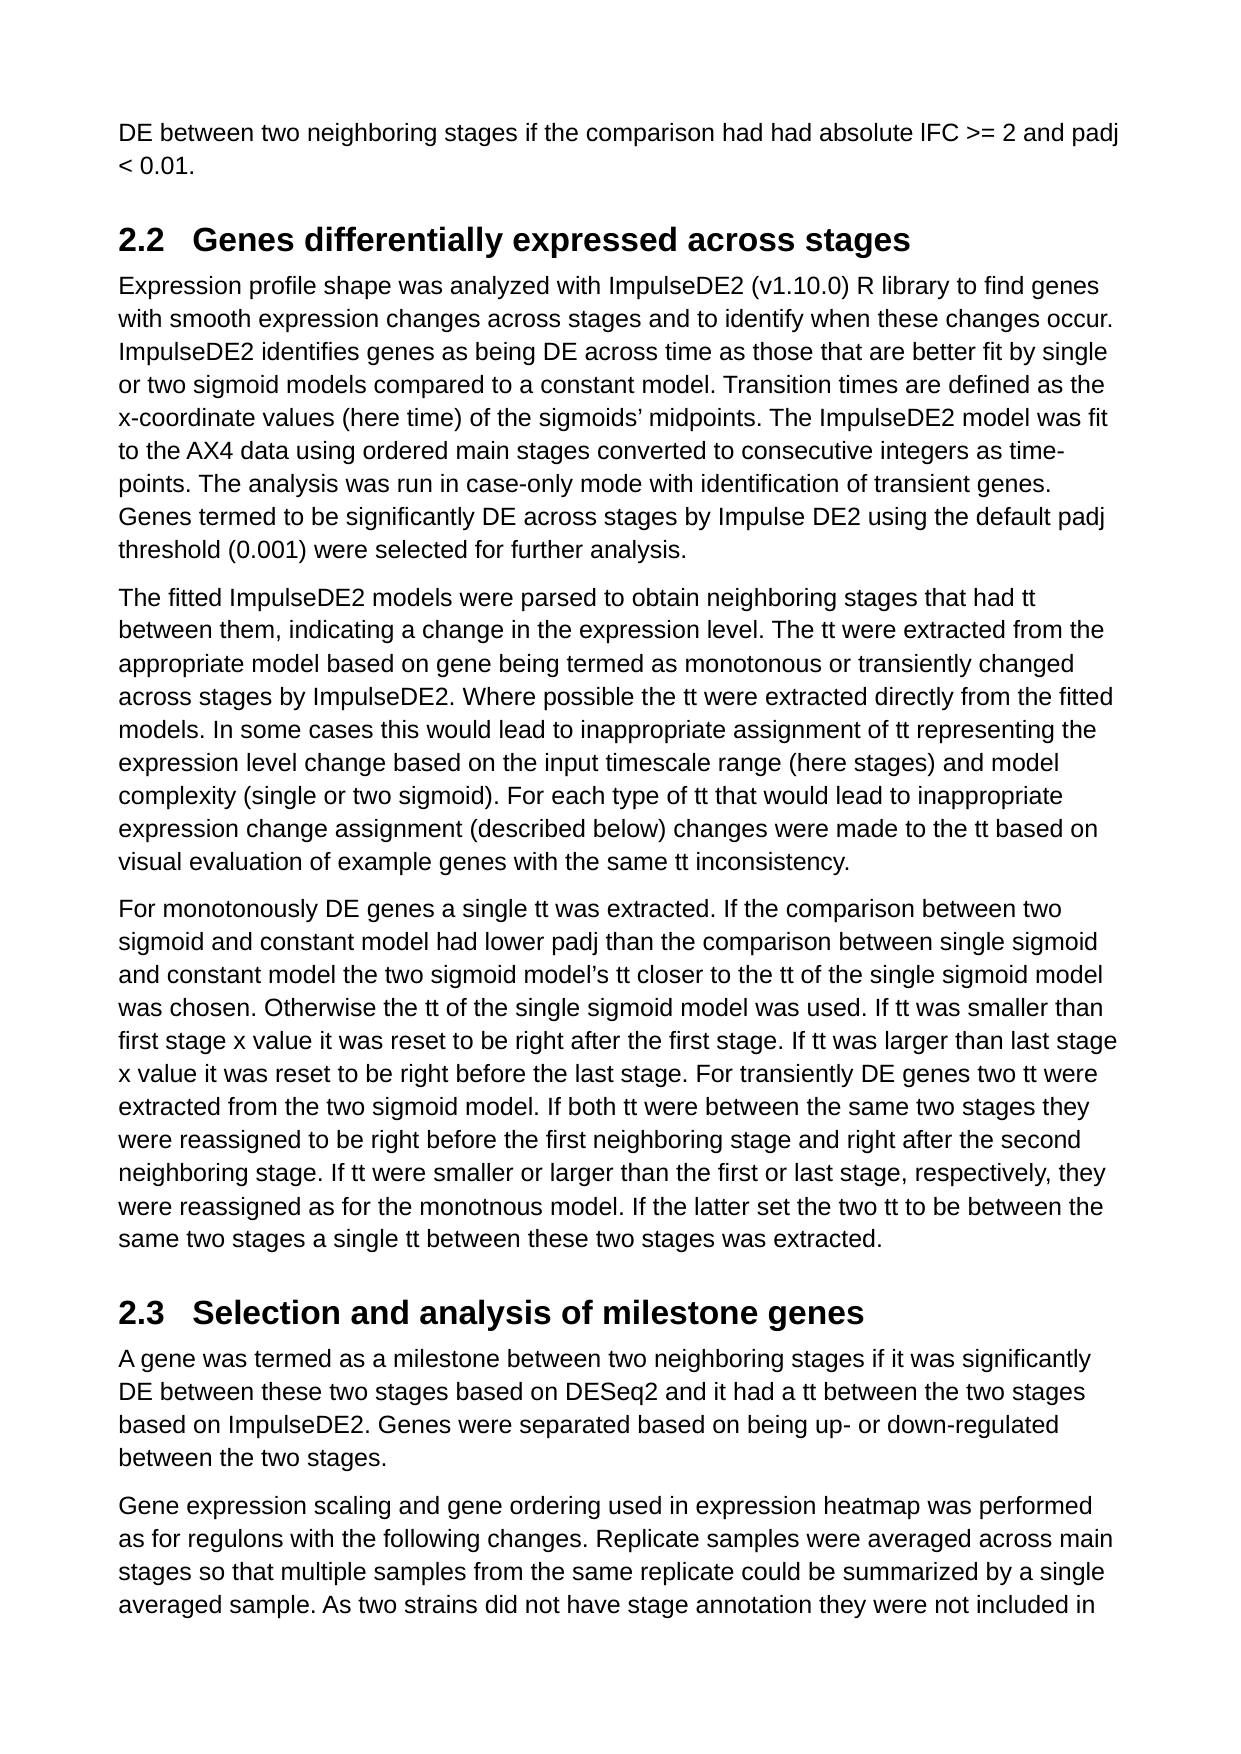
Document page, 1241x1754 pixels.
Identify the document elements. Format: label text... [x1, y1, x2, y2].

subtitle Genes differentially expressed across stages [118, 219, 1122, 258]
text DE between two neighboring stages if the comparison had had absolute lFC >= 2 and padj < 0.01. [118, 118, 1122, 180]
subtitle Selection and analysis of milestone genes [118, 1293, 1122, 1332]
text Expression profile shape was analyzed with ImpulseDE2 (v1.10.0) R library to find genes with smooth expression changes across stages and to identify when these changes occur. ImpulseDE2 identifies genes as being DE across time as those that are better fit by single or two sigmoid models compared to a constant model. Transition times are defined as the x-coordinate values (here time) of the sigmoids’ midpoints. The ImpulseDE2 model was fit to the AX4 data using ordered main stages converted to consecutive integers as time-points. The analysis was run in case-only mode with identification of transient genes. Genes termed to be significantly DE across stages by Impulse DE2 using the default padj threshold (0.001) were selected for further analysis. [118, 271, 1122, 564]
text The fitted ImpulseDE2 models were parsed to obtain neighboring stages that had tt between them, indicating a change in the expression level. The tt were extracted from the appropriate model based on gene being termed as monotonous or transiently changed across stages by ImpulseDE2. Where possible the tt were extracted directly from the fitted models. In some cases this would lead to inappropriate assignment of tt representing the expression level change based on the input timescale range (here stages) and model complexity (single or two sigmoid). For each type of tt that would lead to inappropriate expression change assignment (described below) changes were made to the tt based on visual evaluation of example genes with the same tt inconsistency. [118, 582, 1122, 875]
text For monotonously DE genes a single tt was extracted. If the comparison between two sigmoid and constant model had lower padj than the comparison between single sigmoid and constant model the two sigmoid model’s tt closer to the tt of the single sigmoid model was chosen. Otherwise the tt of the single sigmoid model was used. If tt was smaller than first stage x value it was reset to be right after the first stage. If tt was larger than last stage x value it was reset to be right before the last stage. For transiently DE genes two tt were extracted from the two sigmoid model. If both tt were between the same two stages they were reassigned to be right before the first neighboring stage and right after the second neighboring stage. If tt were smaller or larger than the first or last stage, respectively, they were reassigned as for the monotnous model. If the latter set the two tt to be between the same two stages a single tt between these two stages was extracted. [118, 894, 1122, 1253]
text Gene expression scaling and gene ordering used in expression heatmap was performed as for regulons with the following changes. Replicate samples were averaged across main stages so that multiple samples from the same replicate could be summarized by a single averaged sample. As two strains did not have stage annotation they were not included in [118, 1491, 1122, 1618]
text A gene was termed as a milestone between two neighboring stages if it was significantly DE between these two stages based on DESeq2 and it had a tt between the two stages based on ImpulseDE2. Genes were separated based on being up- or down-regulated between the two stages. [118, 1344, 1122, 1472]
